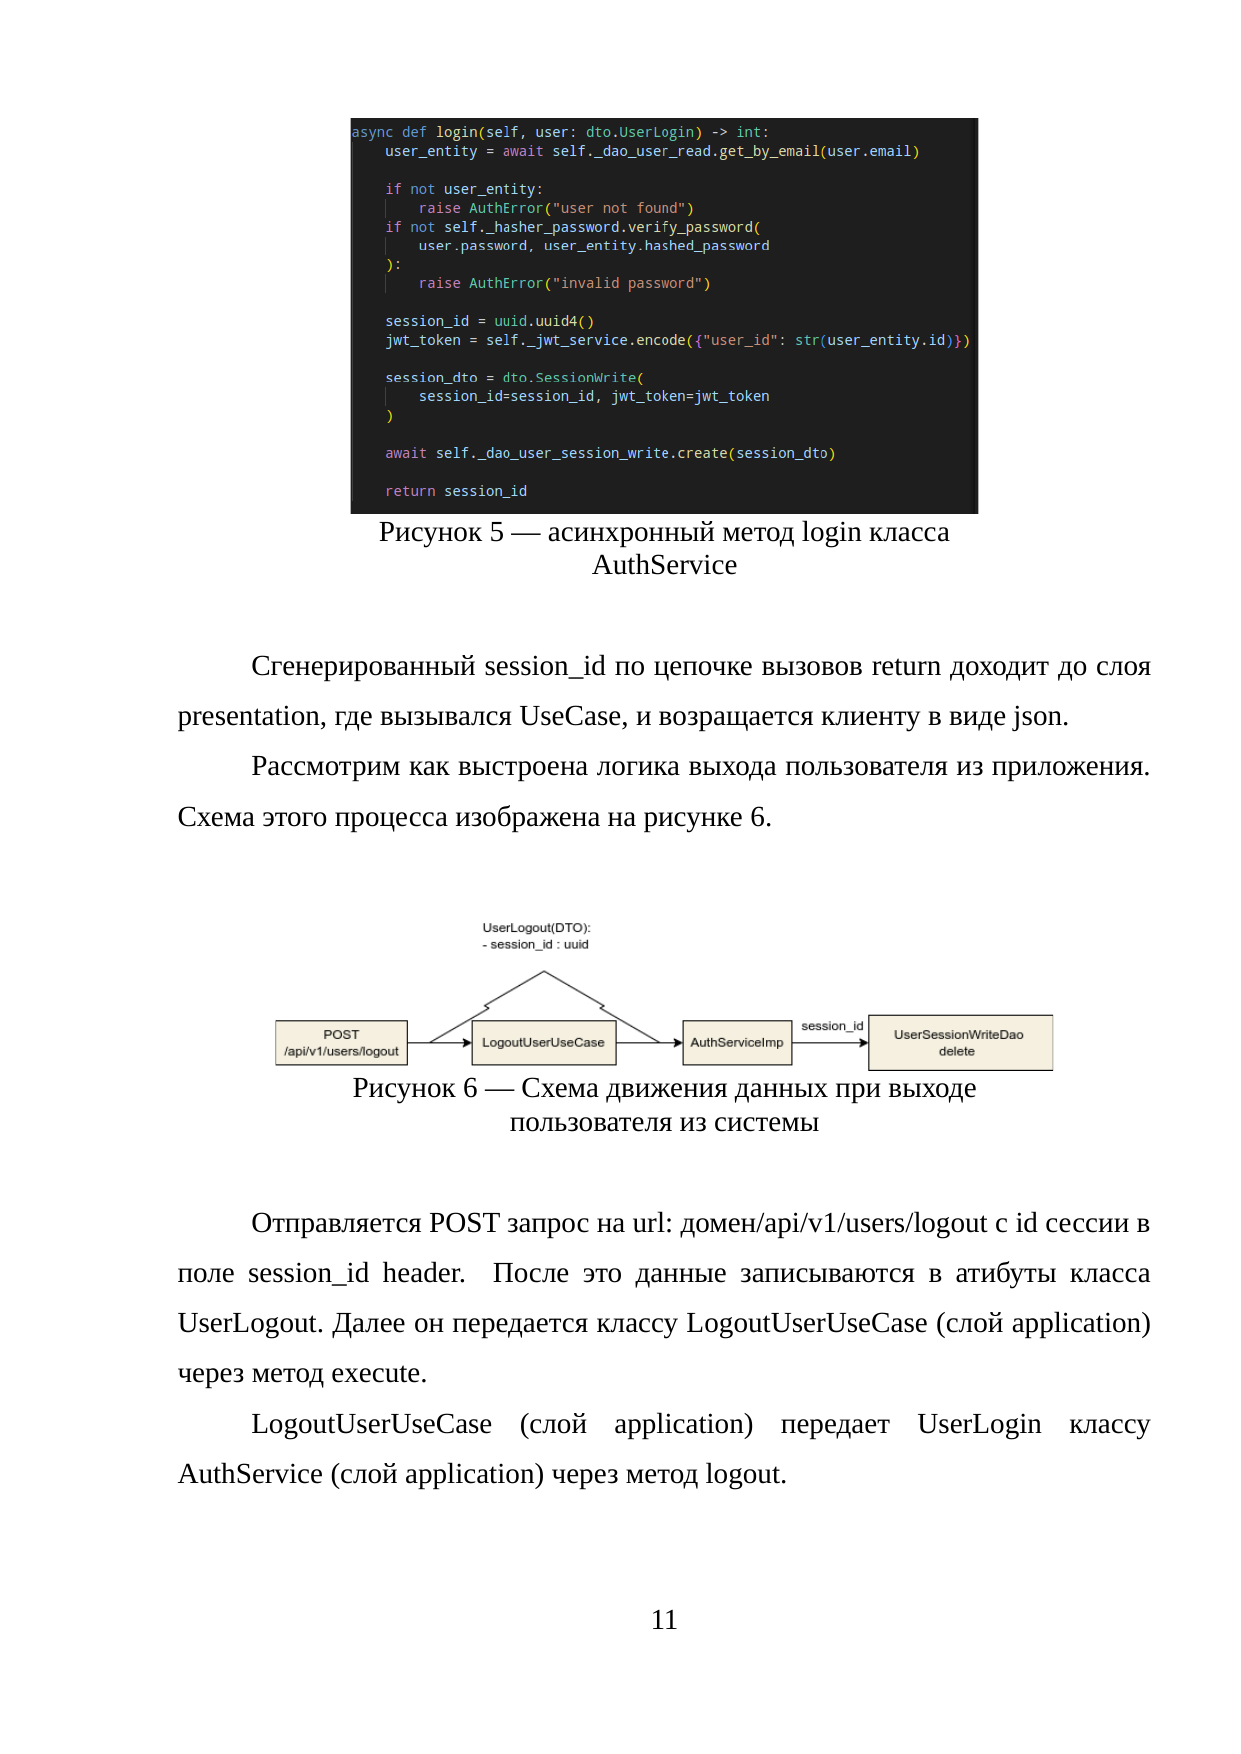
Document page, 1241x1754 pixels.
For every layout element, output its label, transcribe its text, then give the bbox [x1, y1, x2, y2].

text Рисунок 5 — асинхронный метод login класса AuthService [351, 514, 978, 581]
text LogoutUserUseCase (слой application) передает UserLogin классу AuthService (слой application) через метод logout. [177, 1406, 1152, 1490]
text Сгенерированный session_id по цепочке вызовов return доходит до слоя presentation, где вызывался UseCase, и возращается клиенту в виде json. [177, 648, 1152, 732]
text Рисунок 6 — Схема движения данных при выходе пользователя из системы [276, 1071, 1053, 1138]
picture [350, 118, 979, 514]
text Отправляется POST запрос на url: домен/api/v1/users/logout c id сессии в поле session_id header. После это данные записываются в атибуты класса UserLogout. Далее он передается классу LogoutUserUseCase (слой application) через метод execute. [177, 1205, 1152, 1389]
picture [275, 899, 1054, 1071]
text Рассмотрим как выстроена логика выхода пользователя из приложения. Схема этого процесса изображена на рисунке 6. [177, 748, 1152, 832]
